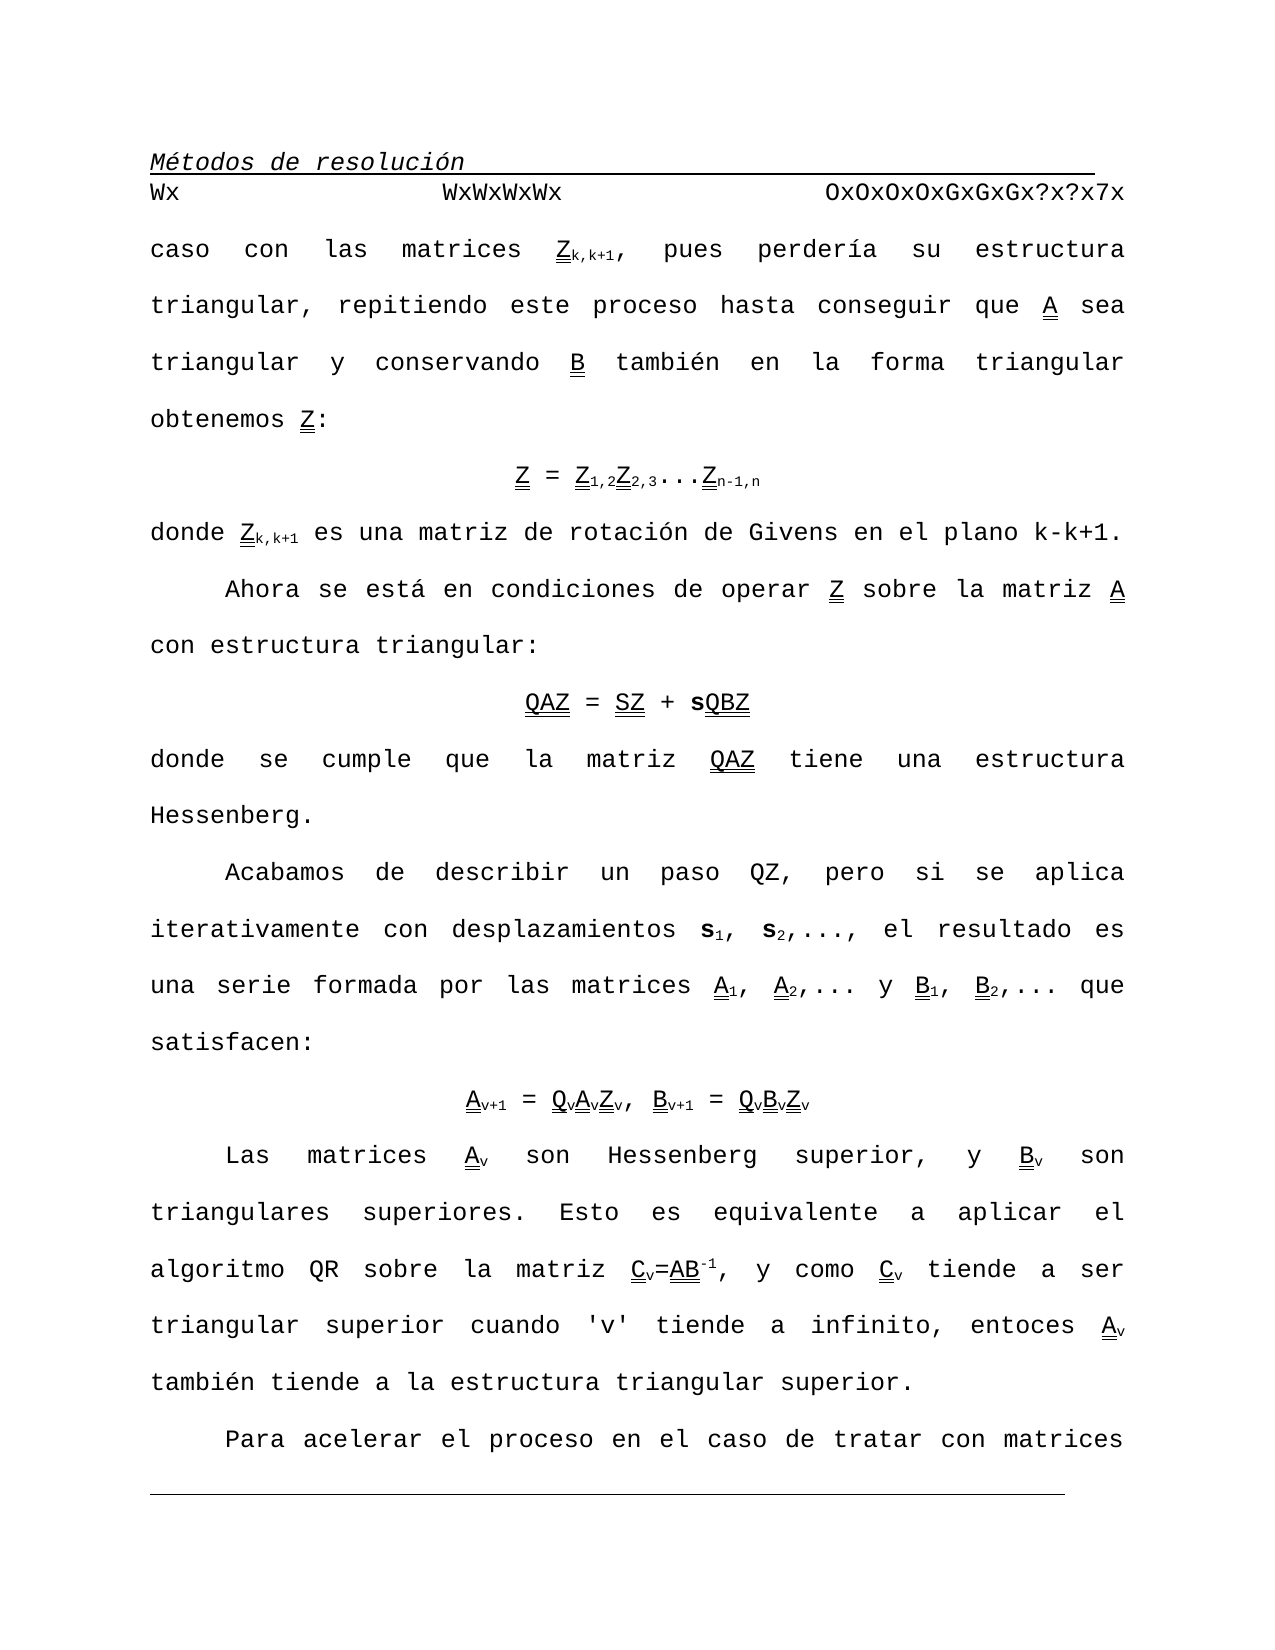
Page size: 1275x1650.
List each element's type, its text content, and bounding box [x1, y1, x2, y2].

text Av+1 = QvAvZv, Bv+1 = QvBvZv [150, 1086, 1125, 1114]
text Acabamos de describir un paso QZ, pero si se aplica iterativamente con desplazamientos s1, s2,..., el resultado es una serie formada por las matrices A1, A2,... y B1, B2,... que satisfacen: [150, 859, 1125, 1058]
text donde Zk,k+1 es una matriz de rotación de Givens en el plano k-k+1. [150, 519, 1125, 548]
text Para acelerar el proceso en el caso de tratar con matrices [150, 1426, 1125, 1454]
text QAZ = SZ + sQBZ [150, 689, 1125, 718]
text donde se cumple que la matriz QAZ tiene una estructura Hessenberg. [150, 746, 1125, 831]
text Las matrices Av son Hessenberg superior, y Bv son triangulares superiores. Esto es equivalente a aplicar el algoritmo QR sobre la matriz Cv=AB-1, y como Cv tiende a ser triangular superior cuando 'v' tiende a infinito, entoces Av también tiende a la estructura triangular superior. [150, 1143, 1125, 1398]
text Ahora se está en condiciones de operar Z sobre la matriz A con estructura triangular: [150, 576, 1125, 661]
text Z = Z1,2Z2,3...Zn-1,n [150, 463, 1125, 491]
text Wx WxWxWxWx OxOxOxOxGxGxGx?x?x7x caso con las matrices Zk,k+1, pues perdería su estructura triangular, repitiendo este proceso hasta conseguir que A sea triangular y conservando B también en la forma triangular obtenemos Z: [150, 179, 1125, 434]
